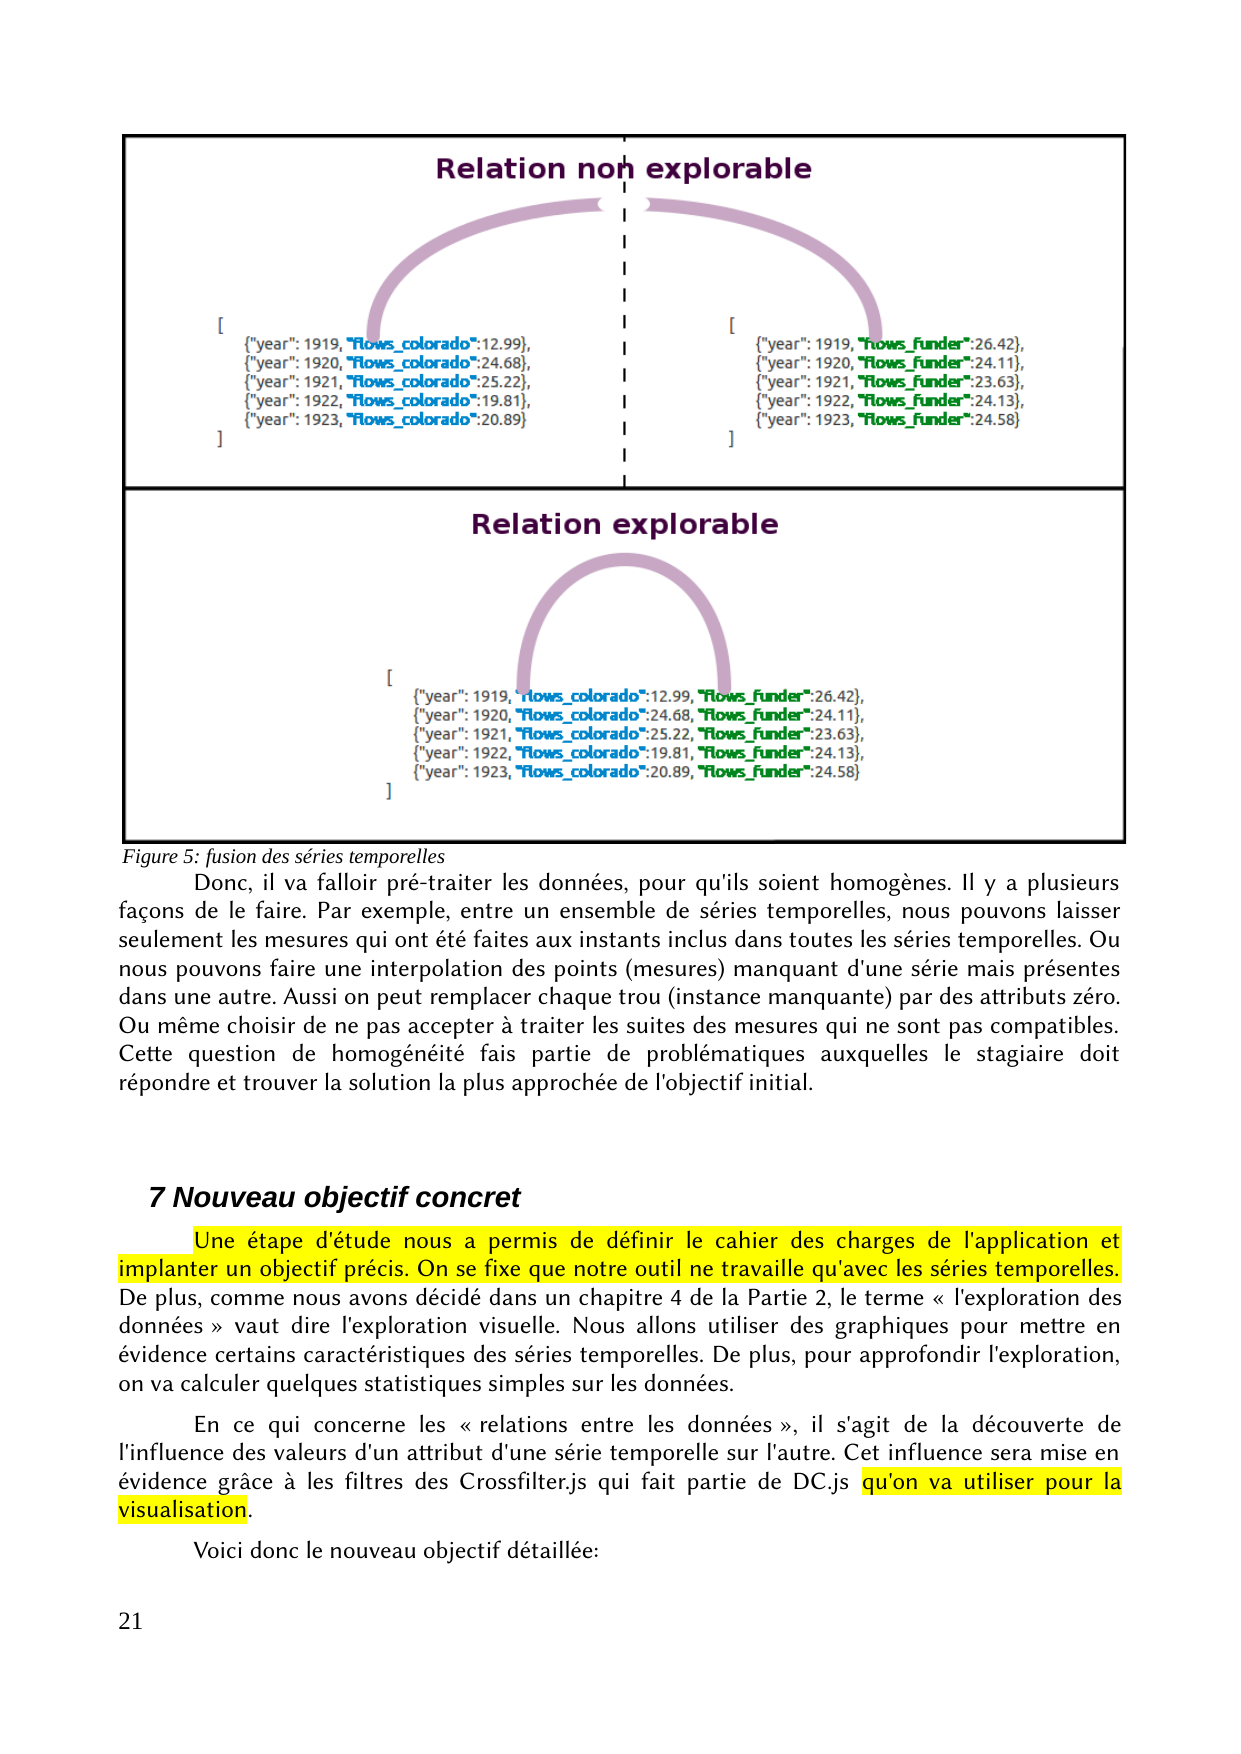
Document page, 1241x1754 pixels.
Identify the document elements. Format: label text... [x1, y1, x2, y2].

picture [122, 134, 1127, 844]
subtitle Nouveau objectif concret [118, 1180, 1122, 1213]
text Voici donc le nouveau objectif détaillée: [118, 1536, 1122, 1565]
text Figure 5: fusion des séries temporelles [122, 844, 1126, 868]
text Une étape d'étude nous a permis de définir le cahier des charges de l'application et implanter un objectif précis. On se fixe que notre outil ne travaille qu'avec les séries temporelles. De plus, comme nous avons décidé dans un chapitre 4 de la Partie 2, le terme « l'exploration des données » vaut dire l'exploration visuelle. Nous allons utiliser des graphiques pour mettre en évidence certains caractéristiques des séries temporelles. De plus, pour approfondir l'exploration, on va calculer quelques statistiques simples sur les données. [118, 1226, 1122, 1397]
text Donc, il va falloir pré-traiter les données, pour qu'ils soient homogènes. Il y a plusieurs façons de le faire. Par exemple, entre un ensemble de séries temporelles, nous pouvons laisser seulement les mesures qui ont été faites aux instants inclus dans toutes les séries temporelles. Ou nous pouvons faire une interpolation des points (mesures) manquant d'une série mais présentes dans une autre. Aussi on peut remplacer chaque trou (instance manquante) par des attributs zéro. Ou même choisir de ne pas accepter à traiter les suites des mesures qui ne sont pas compatibles. Cette question de homogénéité fais partie de problématiques auxquelles le stagiaire doit répondre et trouver la solution la plus approchée de l'objectif initial. [118, 118, 1126, 1096]
text En ce qui concerne les « relations entre les données », il s'agit de la découverte de l'influence des valeurs d'un attribut d'une série temporelle sur l'autre. Cet influence sera mise en évidence grâce à les filtres des Crossfilter.js qui fait partie de DC.js qu'on va utiliser pour la visualisation. [118, 1409, 1122, 1524]
